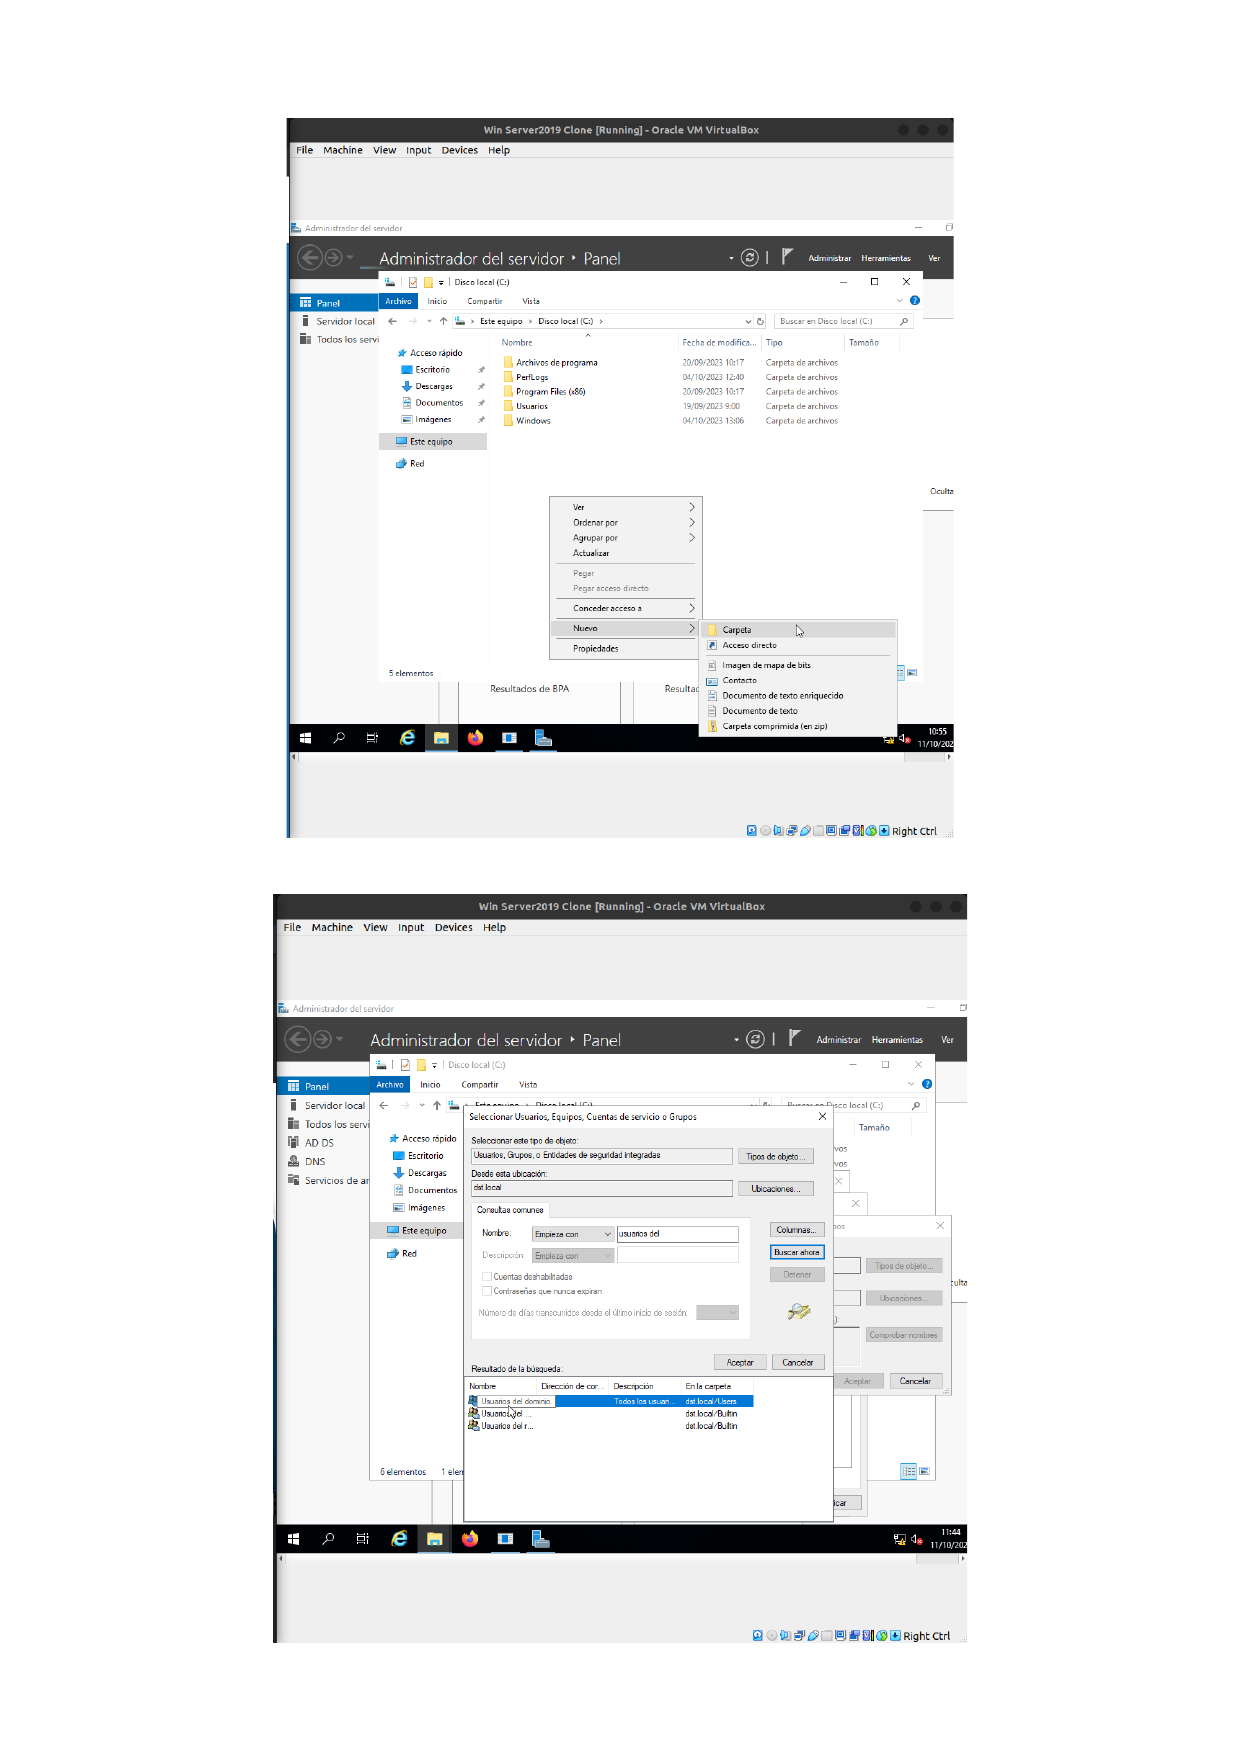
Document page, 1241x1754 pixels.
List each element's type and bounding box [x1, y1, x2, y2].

picture [286, 118, 954, 838]
picture [273, 894, 968, 1643]
